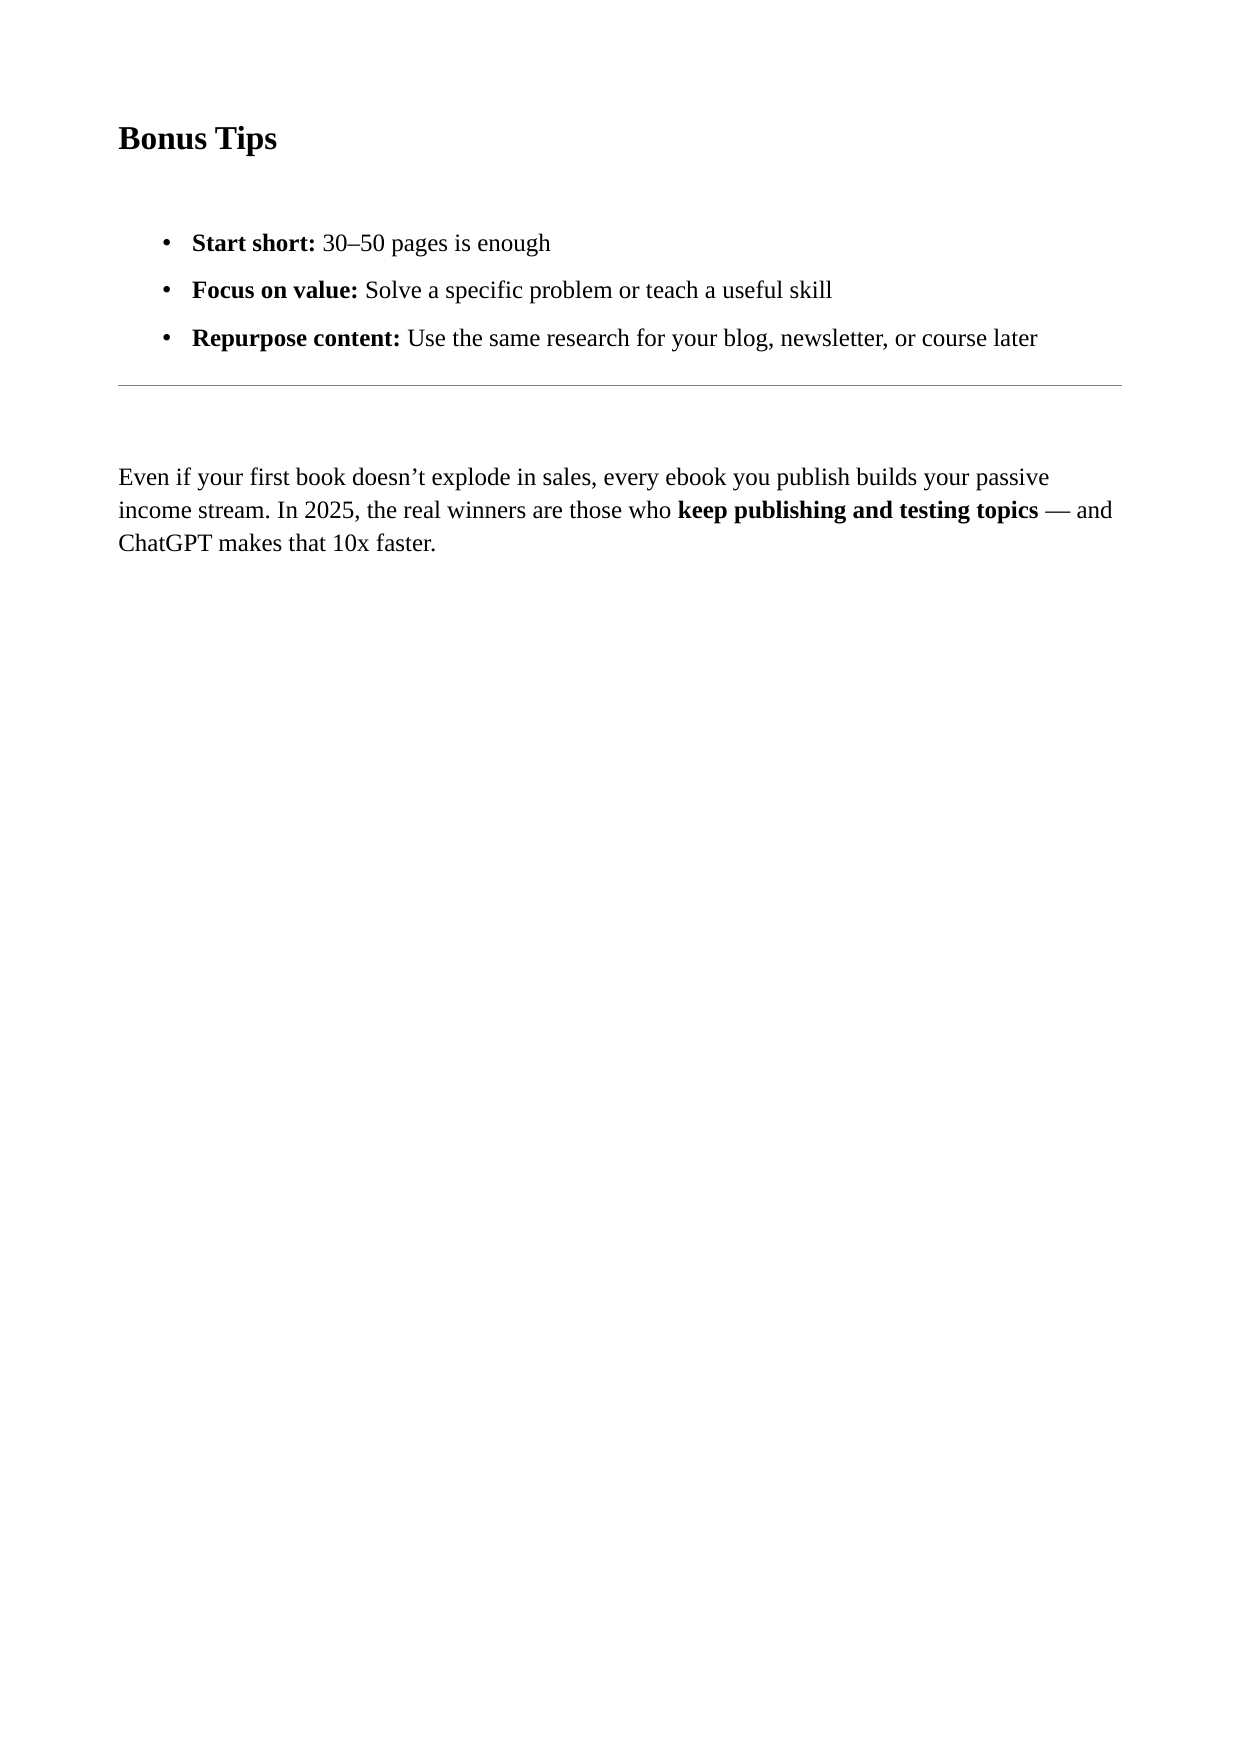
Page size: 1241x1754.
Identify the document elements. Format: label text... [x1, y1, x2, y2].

text Even if your first book doesn’t explode in sales, every ebook you publish builds your passive income stream. In 2025, the real winners are those who keep publishing and testing topics — and ChatGPT makes that 10x faster. [118, 462, 1122, 557]
subtitle Bonus Tips [118, 118, 1122, 156]
list Repurpose content: Use the same research for your blog, newsletter, or course later [162, 323, 1122, 352]
list Start short: 30–50 pages is enough [162, 228, 1122, 256]
list Focus on value: Solve a specific problem or teach a useful skill [162, 275, 1122, 304]
